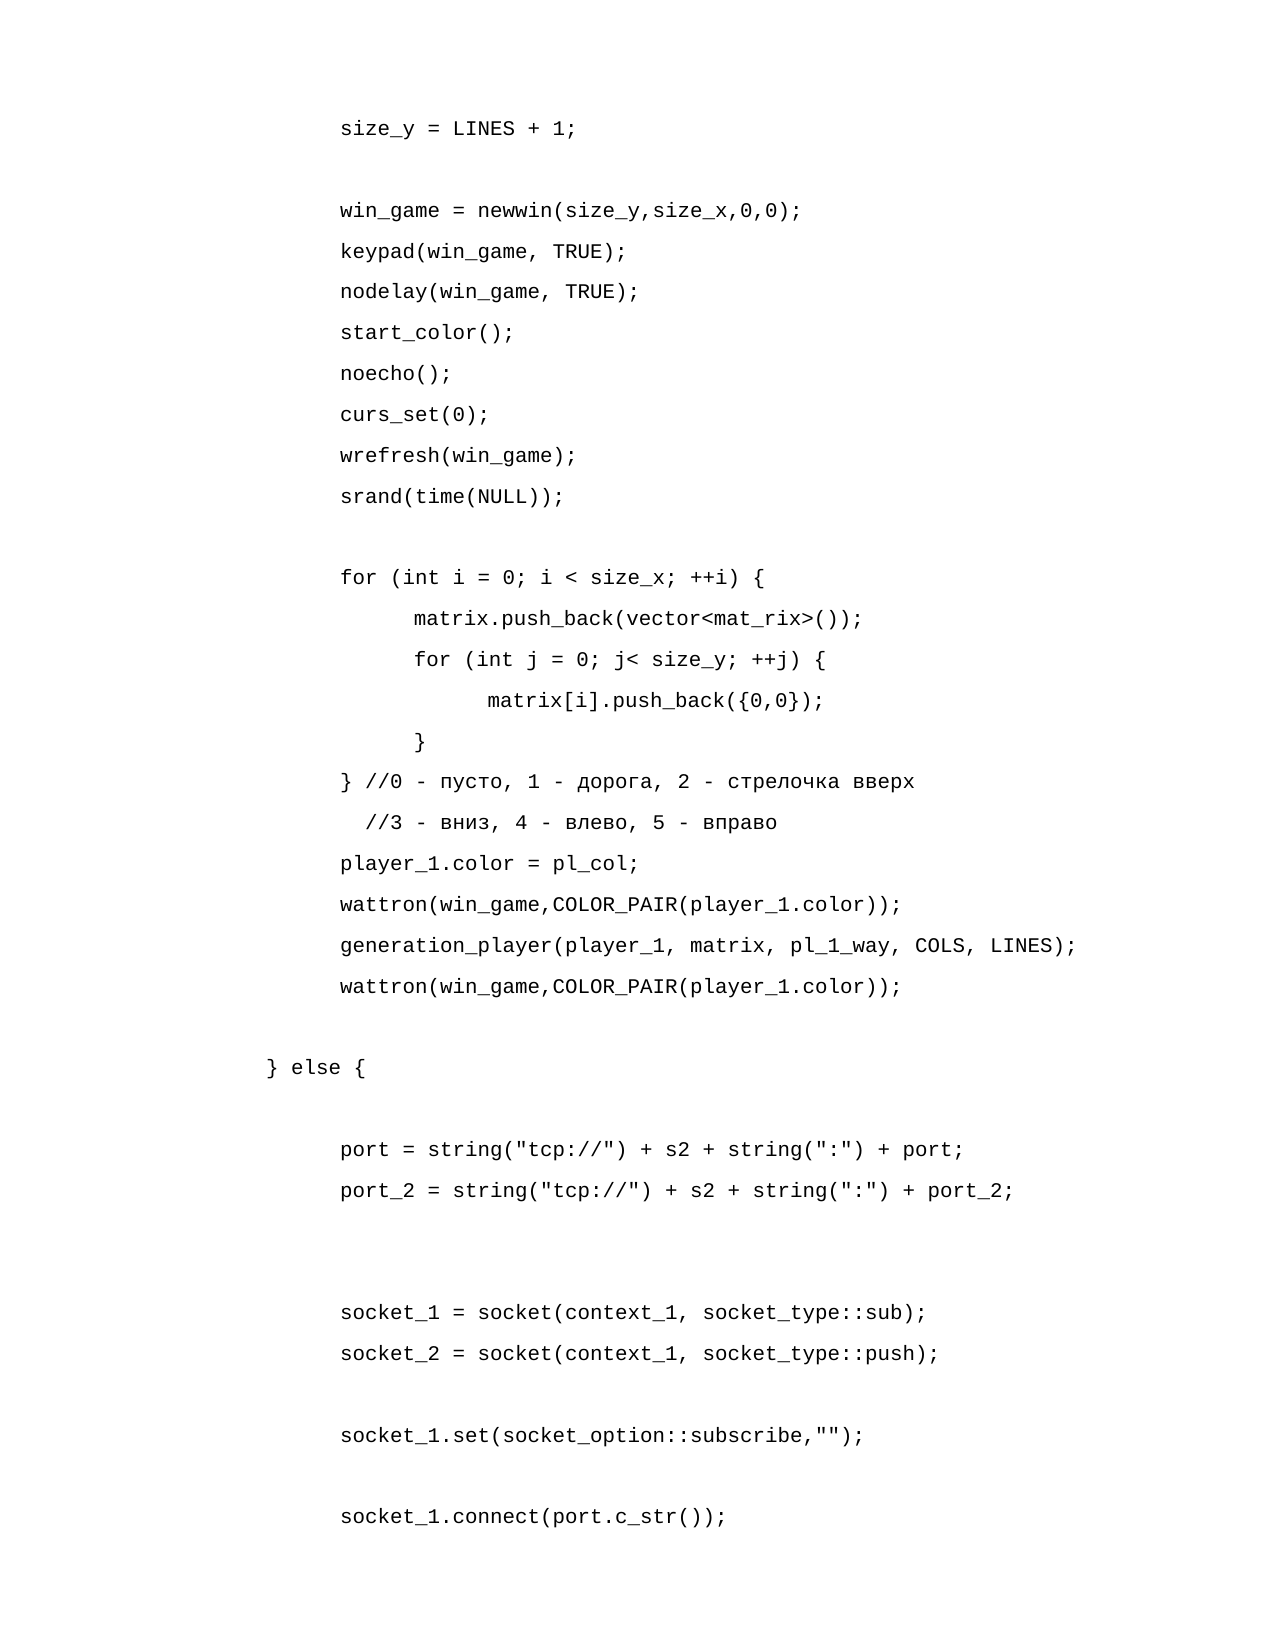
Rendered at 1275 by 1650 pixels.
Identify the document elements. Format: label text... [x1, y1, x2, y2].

text player_1.color = pl_col; [118, 853, 1157, 877]
text } //0 - пусто, 1 - дорога, 2 - стрелочка вверх [118, 771, 1157, 795]
text socket_1 = socket(context_1, socket_type::sub); [118, 1302, 1157, 1326]
text matrix.push_back(vector<mat_rix>()); [118, 608, 1157, 632]
text wattron(win_game,COLOR_PAIR(player_1.color)); [118, 894, 1157, 918]
text for (int j = 0; j< size_y; ++j) { [118, 649, 1157, 673]
text socket_1.set(socket_option::subscribe,""); [118, 1425, 1157, 1448]
text socket_2 = socket(context_1, socket_type::push); [118, 1343, 1157, 1367]
text win_game = newwin(size_y,size_x,0,0); [118, 200, 1157, 223]
text srand(time(NULL)); [118, 486, 1157, 509]
text port_2 = string("tcp://") + s2 + string(":") + port_2; [118, 1180, 1157, 1203]
text keypad(win_game, TRUE); [118, 241, 1157, 264]
text wattron(win_game,COLOR_PAIR(player_1.color)); [118, 976, 1157, 999]
text for (int i = 0; i < size_x; ++i) { [118, 567, 1157, 591]
text socket_1.connect(port.c_str()); [118, 1506, 1157, 1530]
text } [118, 731, 1157, 754]
text start_color(); [118, 322, 1157, 346]
text port = string("tcp://") + s2 + string(":") + port; [118, 1139, 1157, 1163]
text wrefresh(win_game); [118, 445, 1157, 468]
text noecho(); [118, 363, 1157, 387]
text } else { [118, 1057, 1157, 1081]
text generation_player(player_1, matrix, pl_1_way, COLS, LINES); [118, 935, 1157, 958]
text //3 - вниз, 4 - влево, 5 - вправо [118, 812, 1157, 836]
text nodelay(win_game, TRUE); [118, 281, 1157, 305]
text matrix[i].push_back({0,0}); [118, 690, 1157, 713]
text curs_set(0); [118, 404, 1157, 428]
text size_y = LINES + 1; [118, 118, 1157, 142]
